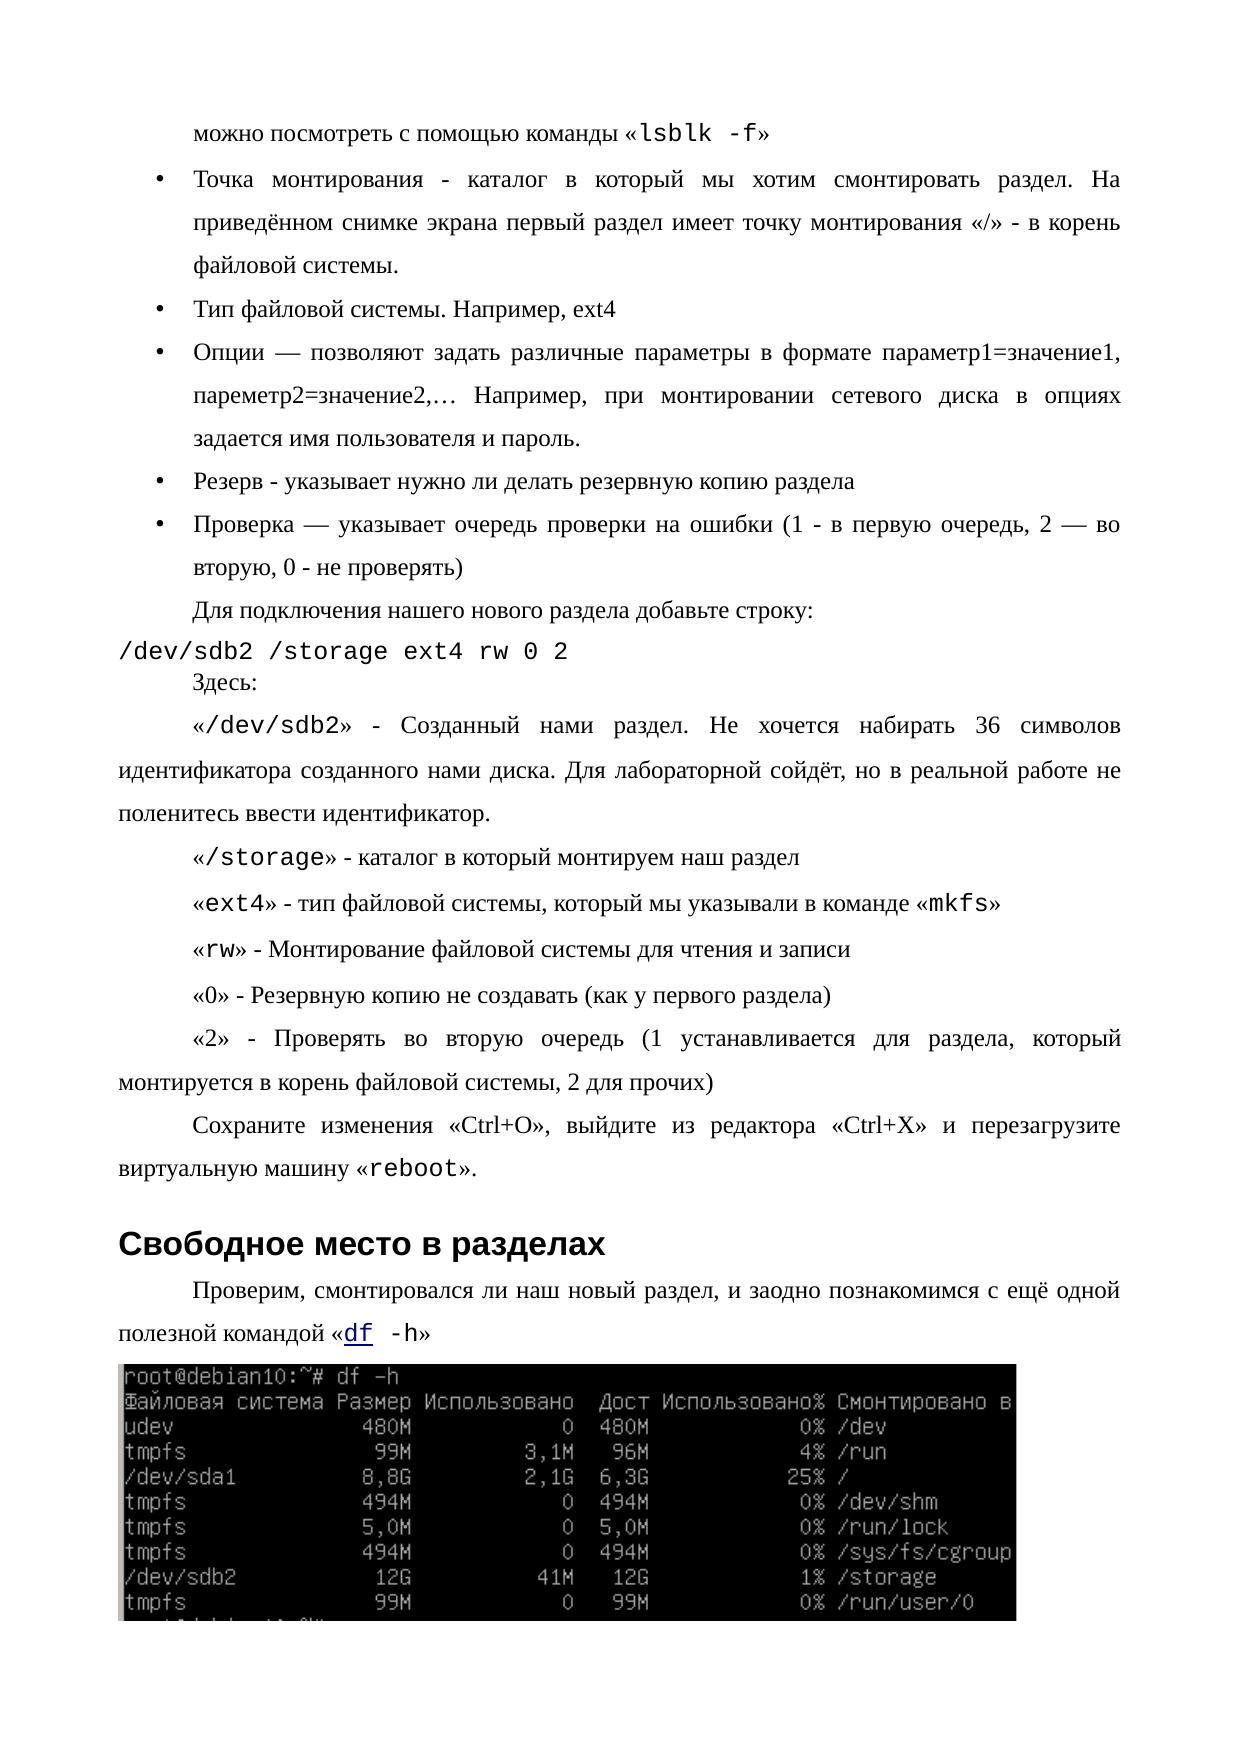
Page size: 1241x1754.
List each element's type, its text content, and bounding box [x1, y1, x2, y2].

text «/storage» - каталог в который монтируем наш раздел [118, 842, 1122, 872]
text «ext4» - тип файловой системы, который мы указывали в команде «mkfs» [118, 888, 1122, 919]
text Сохраните изменения «Ctrl+O», выйдите из редактора «Ctrl+X» и перезагрузите виртуальную машину «reboot». [118, 1110, 1122, 1184]
list Проверка — указывает очередь проверки на ошибки (1 - в первую очередь, 2 — во вторую, 0 - не проверять) [156, 509, 1122, 581]
list Точка монтирования - каталог в который мы хотим смонтировать раздел. На приведённом снимке экрана первый раздел имеет точку монтирования «/» - в корень файловой системы. [156, 164, 1122, 279]
text Для подключения нашего нового раздела добавьте строку: [118, 596, 1122, 624]
list Резерв - указывает нужно ли делать резервную копию раздела [156, 466, 1122, 495]
text «2» - Проверять во вторую очередь (1 устанавливается для раздела, который монтируется в корень файловой системы, 2 для прочих) [118, 1023, 1122, 1095]
text «/dev/sdb2» - Созданный нами раздел. Не хочется набирать 36 символов идентификатора созданного нами диска. Для лабораторной сойдёт, но в реальной работе не поленитесь ввести идентификатор. [118, 710, 1122, 827]
text «0» - Резервную копию не создавать (как у первого раздела) [118, 980, 1122, 1009]
text Проверим, смонтировался ли наш новый раздел, и заодно познакомимся с ещё одной полезной командой «df -h» [118, 1275, 1122, 1349]
subtitle Свободное место в разделах [118, 1224, 1122, 1263]
picture [118, 1364, 1017, 1621]
list Тип файловой системы. Например, ext4 [156, 294, 1122, 322]
list можно посмотреть с помощью команды «lsblk -f» [156, 118, 1122, 149]
text /dev/sdb2 /storage ext4 rw 0 2 [118, 639, 1122, 667]
list Опции — позволяют задать различные параметры в формате параметр1=значение1, пареметр2=значение2,… Например, при монтировании сетевого диска в опциях задается имя пользователя и пароль. [156, 337, 1122, 452]
text Здесь: [118, 667, 1122, 696]
text «rw» - Монтирование файловой системы для чтения и записи [118, 934, 1122, 965]
